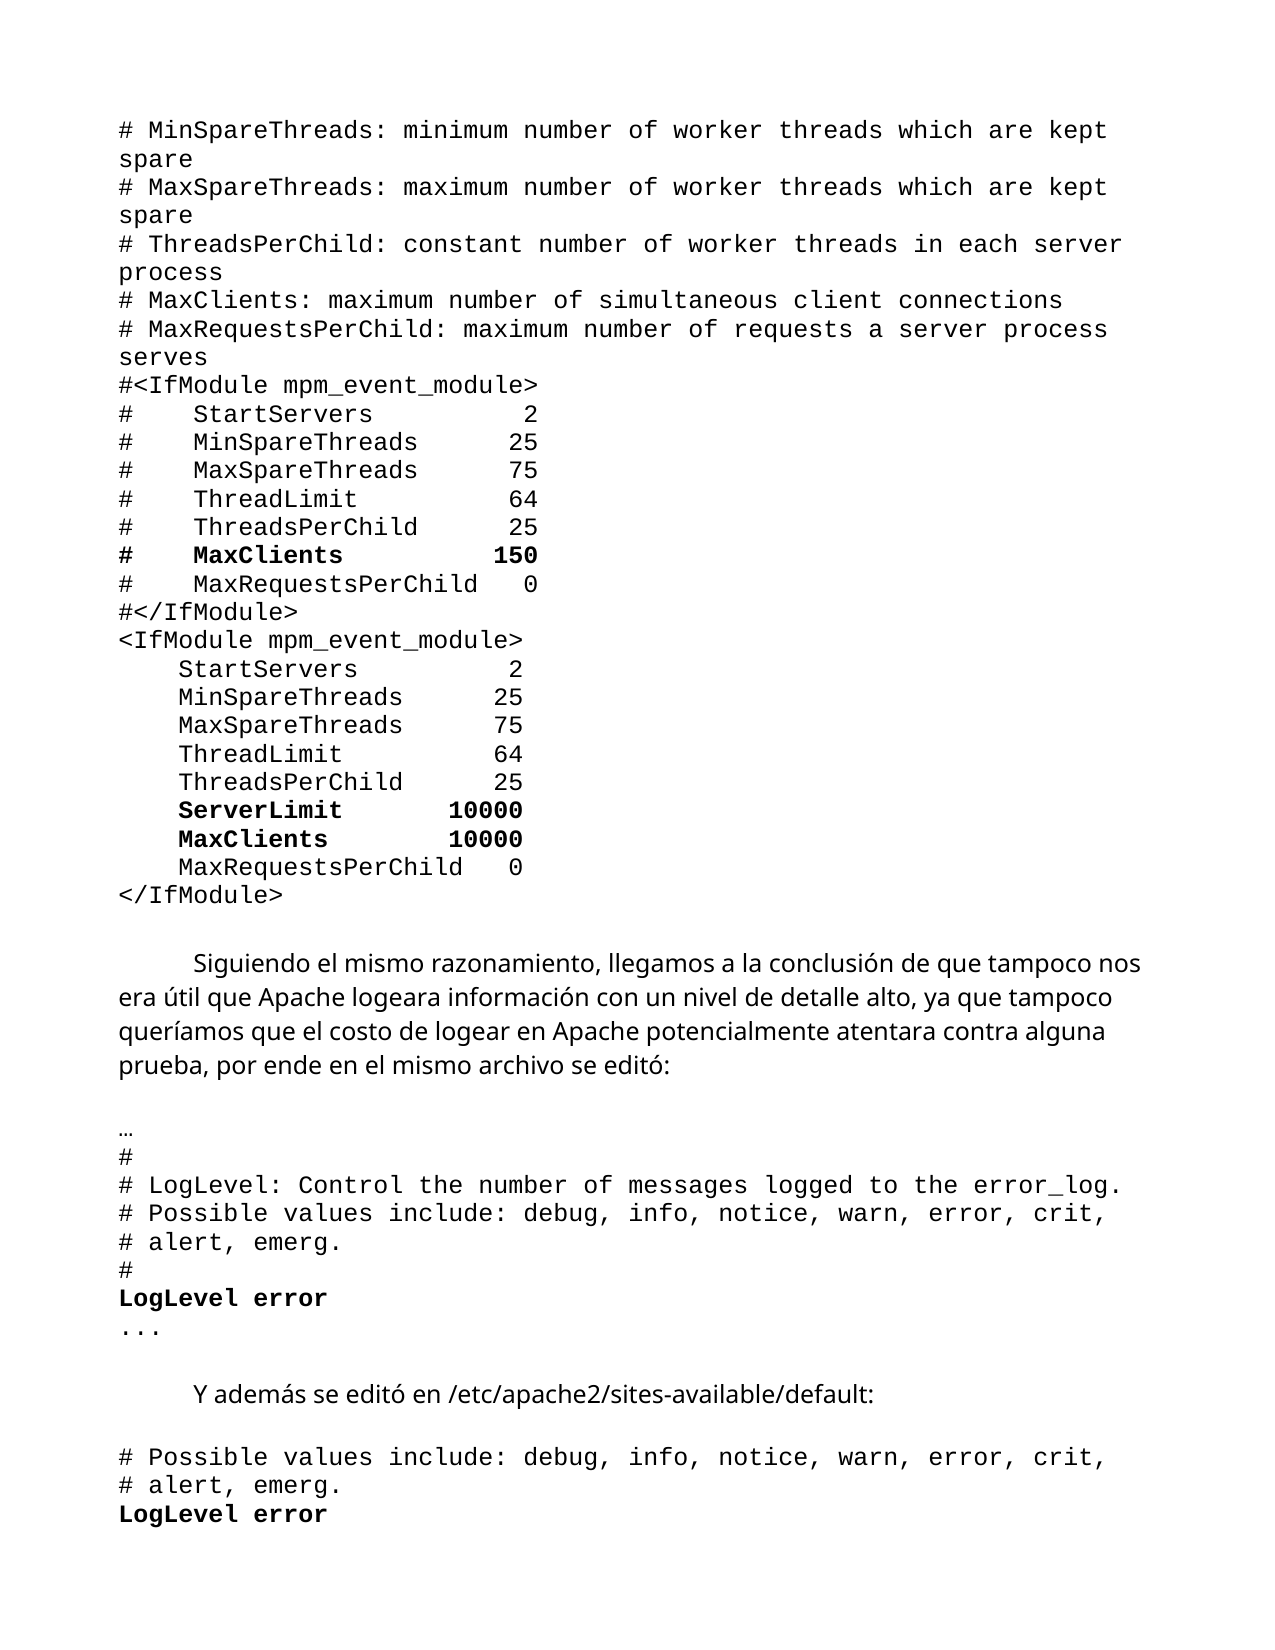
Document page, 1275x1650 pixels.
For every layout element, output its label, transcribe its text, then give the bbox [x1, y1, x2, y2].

text # [118, 1257, 1157, 1286]
text #<IfModule mpm_event_module> [118, 373, 1157, 401]
text # ThreadLimit 64 [118, 486, 1157, 515]
text # MaxSpareThreads 75 [118, 458, 1157, 486]
text LogLevel error [118, 1286, 1157, 1314]
text # Possible values include: debug, info, notice, warn, error, crit, [118, 1445, 1157, 1473]
text # ThreadsPerChild 25 [118, 515, 1157, 543]
text Siguiendo el mismo razonamiento, llegamos a la conclusión de que tampoco nos era útil que Apache logeara información con un nivel de detalle alto, ya que tampoco queríamos que el costo de logear en Apache potencialmente atentara contra alguna prueba, por ende en el mismo archivo se editó: [118, 946, 1157, 1082]
text MaxClients 10000 [118, 826, 1157, 855]
text # MinSpareThreads: minimum number of worker threads which are kept spare [118, 118, 1157, 175]
text MaxRequestsPerChild 0 [118, 855, 1157, 883]
text # MaxSpareThreads: maximum number of worker threads which are kept spare [118, 175, 1157, 231]
text # StartServers 2 [118, 401, 1157, 430]
text </IfModule> [118, 883, 1157, 911]
text # MaxRequestsPerChild 0 [118, 571, 1157, 600]
text MinSpareThreads 25 [118, 685, 1157, 713]
text … [118, 1116, 1157, 1144]
text MaxSpareThreads 75 [118, 713, 1157, 741]
text LogLevel error [118, 1501, 1157, 1530]
text StartServers 2 [118, 656, 1157, 685]
text # LogLevel: Control the number of messages logged to the error_log. [118, 1172, 1157, 1201]
text # MaxRequestsPerChild: maximum number of requests a server process serves [118, 316, 1157, 373]
text ThreadLimit 64 [118, 741, 1157, 770]
text # alert, emerg. [118, 1473, 1157, 1501]
text # Possible values include: debug, info, notice, warn, error, crit, [118, 1201, 1157, 1229]
text # MaxClients: maximum number of simultaneous client connections [118, 288, 1157, 316]
text ThreadsPerChild 25 [118, 770, 1157, 798]
text #</IfModule> [118, 600, 1157, 628]
text # MinSpareThreads 25 [118, 430, 1157, 458]
text # [118, 1144, 1157, 1172]
text ... [118, 1314, 1157, 1342]
text # alert, emerg. [118, 1229, 1157, 1257]
text # ThreadsPerChild: constant number of worker threads in each server process [118, 231, 1157, 288]
text # MaxClients 150 [118, 543, 1157, 571]
text ServerLimit 10000 [118, 798, 1157, 826]
text <IfModule mpm_event_module> [118, 628, 1157, 656]
text Y además se editó en /etc/apache2/sites-available/default: [118, 1377, 1157, 1411]
